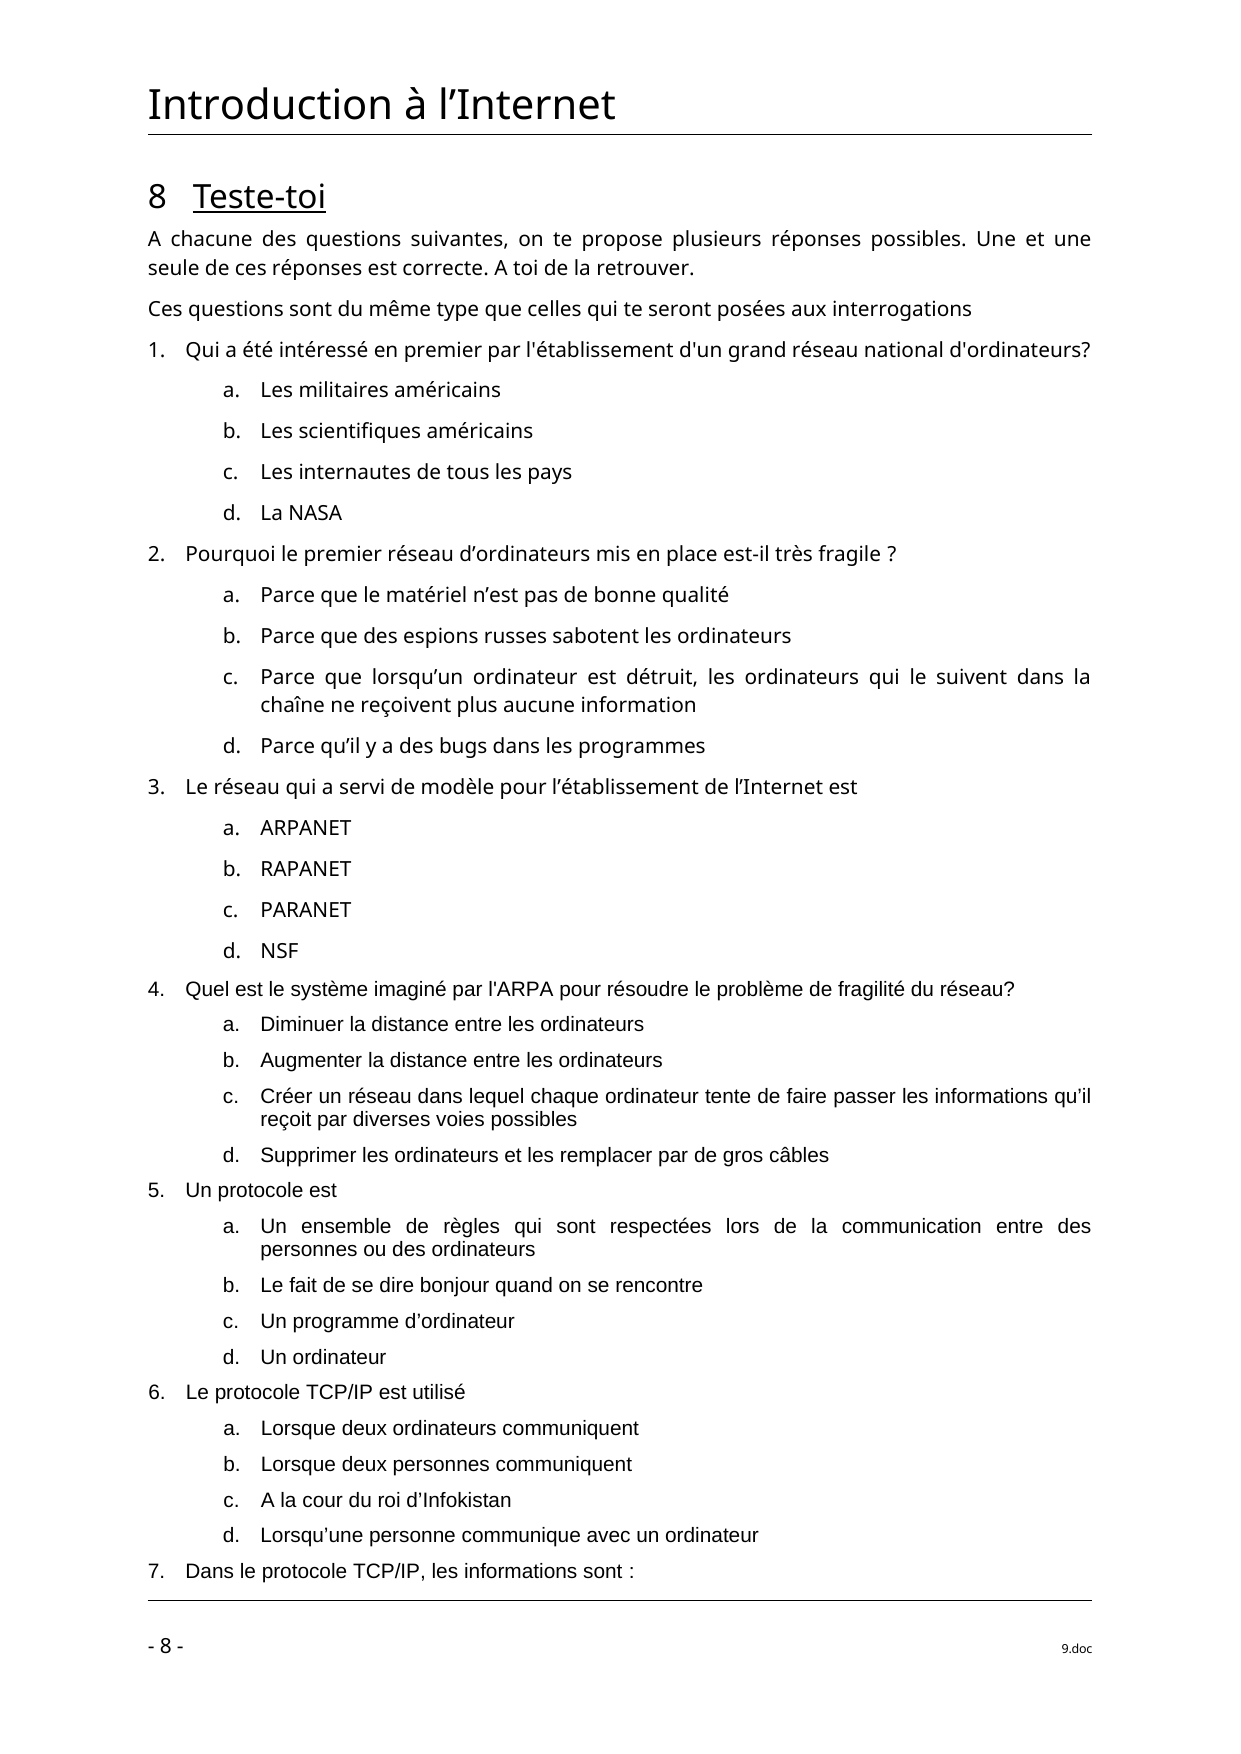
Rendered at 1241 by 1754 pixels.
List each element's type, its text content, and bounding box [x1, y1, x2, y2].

list Qui a été intéressé en premier par l'établissement d'un grand réseau national d'ordinateurs? [148, 335, 1092, 363]
list Un ordinateur [223, 1345, 1092, 1368]
list Le réseau qui a servi de modèle pour l’établissement de l’Internet est [148, 772, 1092, 801]
list Pourquoi le premier réseau d’ordinateurs mis en place est-il très fragile ? [148, 539, 1092, 568]
list PARANET [223, 895, 1092, 924]
list Parce que le matériel n’est pas de bonne qualité [223, 580, 1092, 609]
text Ces questions sont du même type que celles qui te seront posées aux interrogations [148, 294, 1092, 322]
list A la cour du roi d’Infokistan [223, 1488, 1092, 1511]
list La NASA [223, 498, 1092, 527]
list Supprimer les ordinateurs et les remplacer par de gros câbles [223, 1143, 1092, 1167]
list Lorsque deux personnes communiquent [223, 1452, 1092, 1476]
list Diminuer la distance entre les ordinateurs [223, 1013, 1092, 1036]
list Quel est le système imaginé par l'ARPA pour résoudre le problème de fragilité du réseau? [148, 977, 1092, 1000]
list Augmenter la distance entre les ordinateurs [223, 1049, 1092, 1072]
list RAPANET [223, 854, 1092, 883]
list NSF [223, 936, 1092, 965]
list Un protocole est [148, 1179, 1092, 1202]
list Dans le protocole TCP/IP, les informations sont : [148, 1559, 1092, 1583]
list Parce que lorsqu’un ordinateur est détruit, les ordinateurs qui le suivent dans la chaîne ne reçoivent plus aucune information [223, 662, 1092, 719]
list Les militaires américains [223, 376, 1092, 404]
subtitle Teste-toi [148, 173, 1092, 218]
list Lorsque deux ordinateurs communiquent [223, 1417, 1092, 1440]
list Le fait de se dire bonjour quand on se rencontre [223, 1274, 1092, 1297]
list ARPANET [223, 813, 1092, 842]
list Les internautes de tous les pays [223, 457, 1092, 486]
list Parce qu’il y a des bugs dans les programmes [223, 732, 1092, 760]
list Le protocole TCP/IP est utilisé [148, 1381, 1092, 1404]
list Lorsqu’une personne communique avec un ordinateur [223, 1524, 1092, 1547]
list Un ensemble de règles qui sont respectées lors de la communication entre des personnes ou des ordinateurs [223, 1215, 1092, 1261]
list Créer un réseau dans lequel chaque ordinateur tente de faire passer les informations qu’il reçoit par diverses voies possibles [223, 1084, 1092, 1131]
list Les scientifiques américains [223, 417, 1092, 445]
list Parce que des espions russes sabotent les ordinateurs [223, 621, 1092, 650]
list Un programme d’ordinateur [223, 1309, 1092, 1333]
text A chacune des questions suivantes, on te propose plusieurs réponses possibles. Une et une seule de ces réponses est correcte. A toi de la retrouver. [148, 224, 1092, 281]
